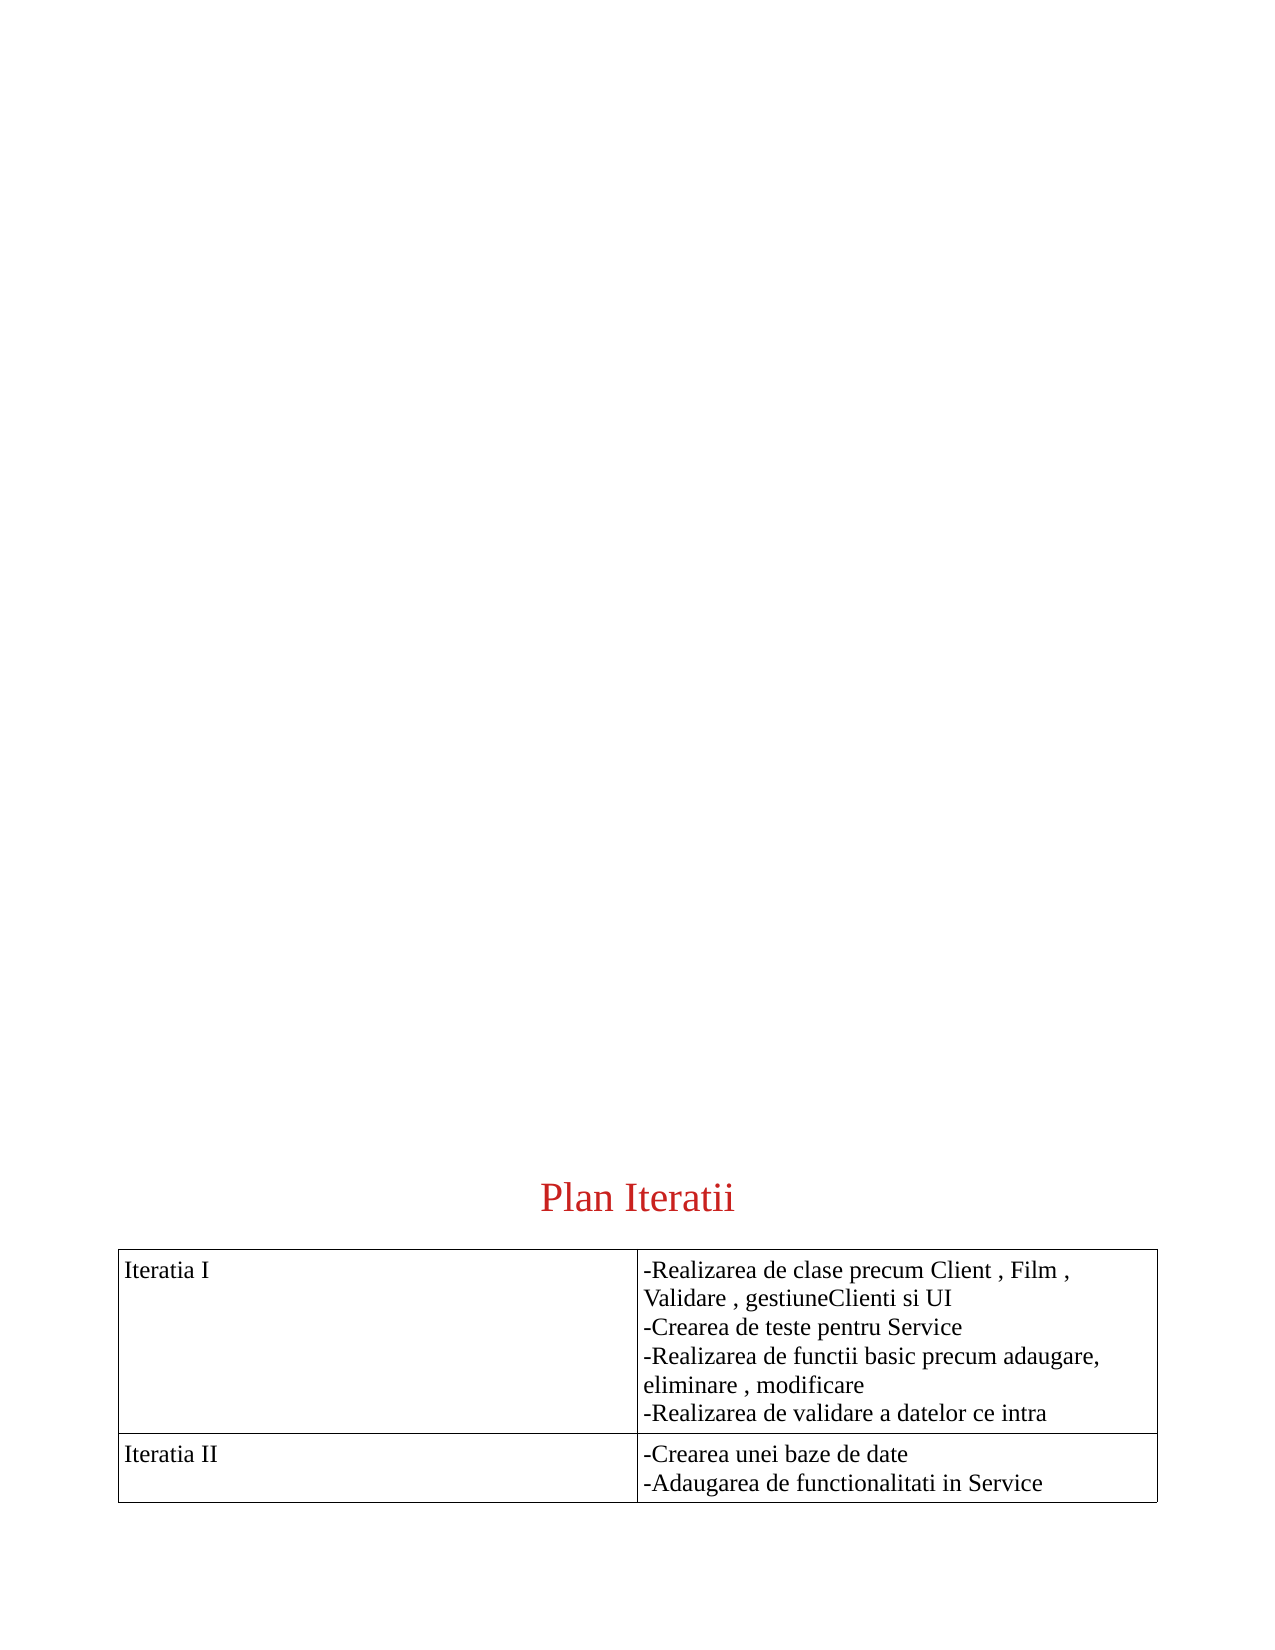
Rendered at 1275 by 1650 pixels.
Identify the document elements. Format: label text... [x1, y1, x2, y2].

table_header -Realizarea de clase precum Client , Film , Validare , gestiuneClienti si UI -Crearea de teste pentru Service -Realizarea de functii basic precum adaugare, eliminare , modificare -Realizarea de validare a datelor ce intra [638, 1250, 1157, 1433]
text Plan Iteratii [118, 1172, 1157, 1220]
table_cell Iteratia II [119, 1434, 637, 1502]
table_cell -Crearea unei baze de date -Adaugarea de functionalitati in Service [638, 1434, 1157, 1502]
table_header Iteratia I [119, 1250, 637, 1433]
